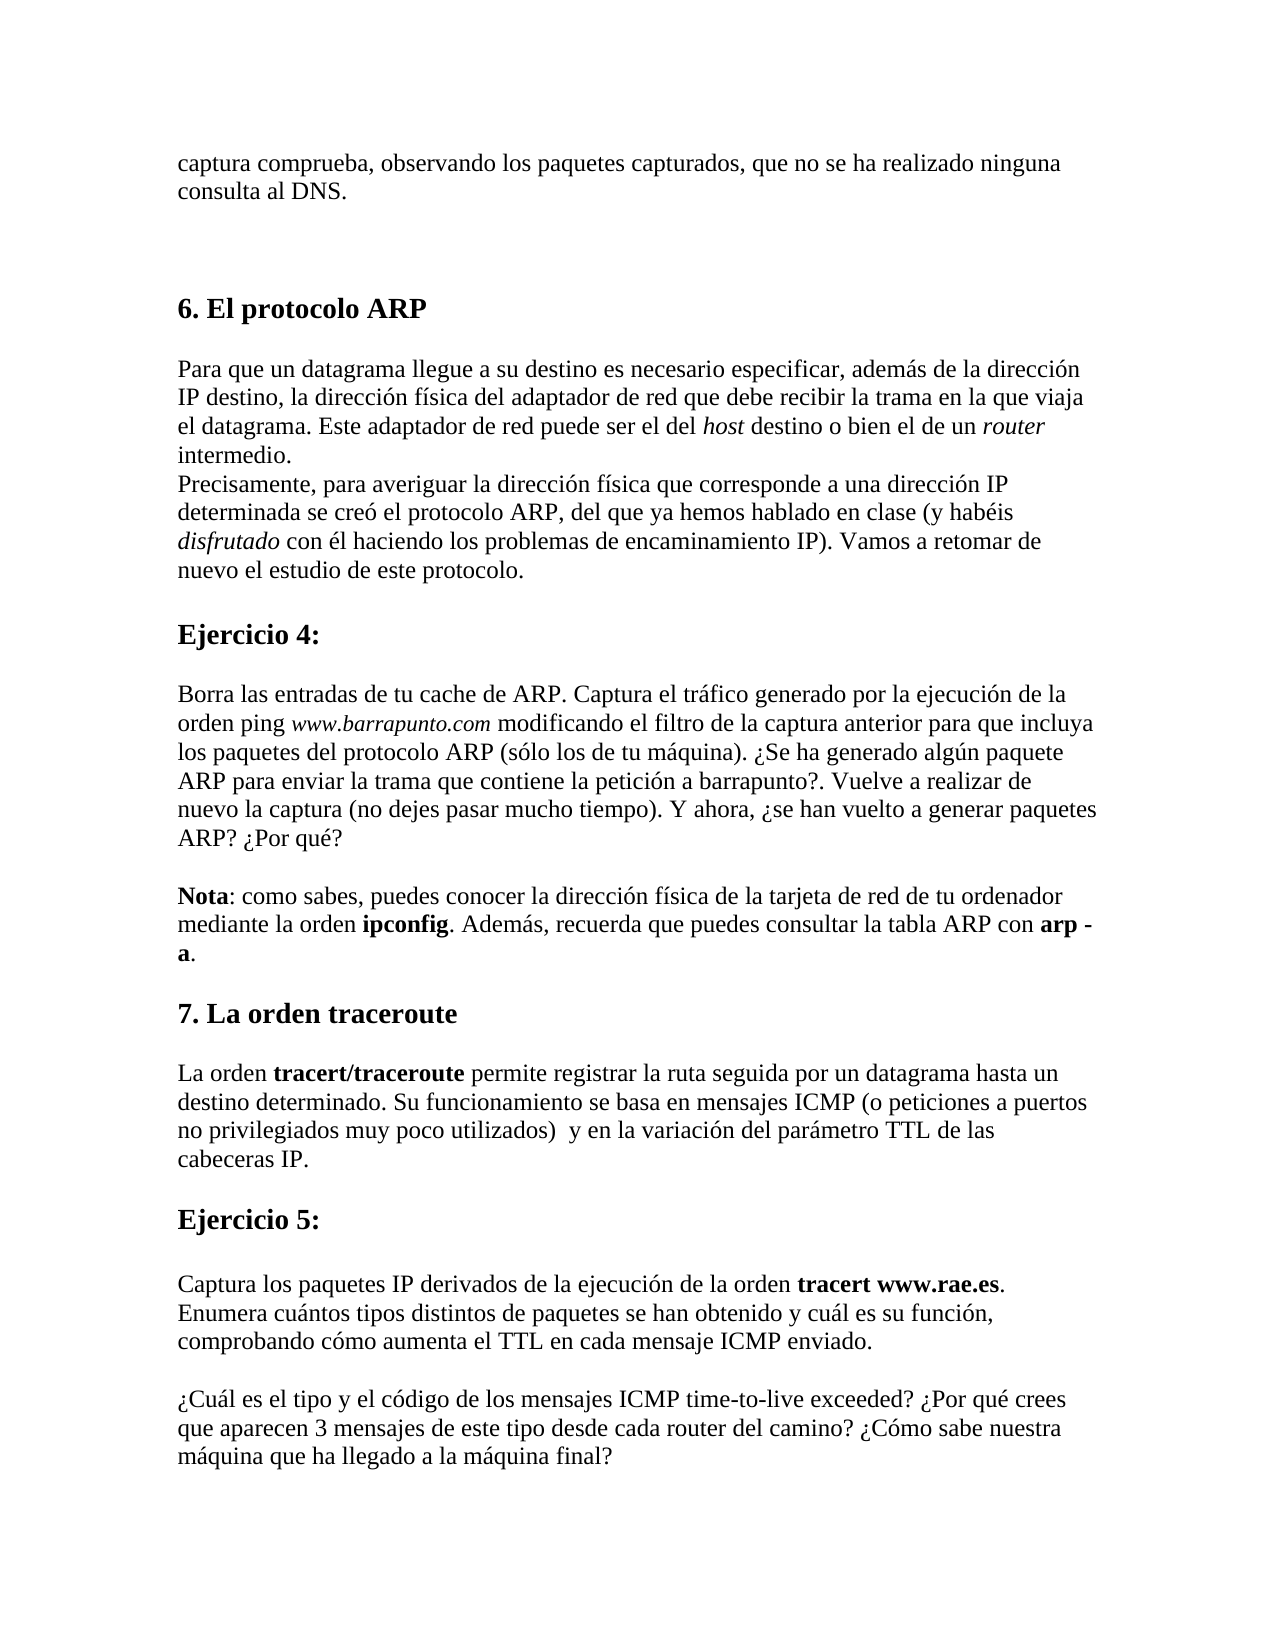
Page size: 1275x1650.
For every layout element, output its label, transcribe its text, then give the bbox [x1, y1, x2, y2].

text Borra las entradas de tu cache de ARP. Captura el tráfico generado por la ejecución de la orden ping www.barrapunto.com modificando el filtro de la captura anterior para que incluya los paquetes del protocolo ARP (sólo los de tu máquina). ¿Se ha generado algún paquete ARP para enviar la trama que contiene la petición a barrapunto?. Vuelve a realizar de nuevo la captura (no dejes pasar mucho tiempo). Y ahora, ¿se han vuelto a generar paquetes ARP? ¿Por qué? [177, 679, 1098, 852]
text Ejercicio 5: [177, 1202, 1098, 1235]
text Captura los paquetes IP derivados de la ejecución de la orden tracert www.rae.es. Enumera cuántos tipos distintos de paquetes se han obtenido y cuál es su función, comprobando cómo aumenta el TTL en cada mensaje ICMP enviado. [177, 1269, 1098, 1355]
text Precisamente, para averiguar la dirección física que corresponde a una dirección IP determinada se creó el protocolo ARP, del que ya hemos hablado en clase (y habéis disfrutado con él haciendo los problemas de encaminamiento IP). Vamos a retomar de nuevo el estudio de este protocolo. [177, 469, 1098, 584]
text La orden tracert/traceroute permite registrar la ruta seguida por un datagrama hasta un destino determinado. Su funcionamiento se basa en mensajes ICMP (o peticiones a puertos no privilegiados muy poco utilizados) y en la variación del parámetro TTL de las cabeceras IP. [177, 1058, 1098, 1173]
text Para que un datagrama llegue a su destino es necesario especificar, además de la dirección IP destino, la dirección física del adaptador de red que debe recibir la trama en la que viaja el datagrama. Este adaptador de red puede ser el del host destino o bien el de un router intermedio. [177, 354, 1098, 469]
text captura comprueba, observando los paquetes capturados, que no se ha realizado ninguna consulta al DNS. [177, 148, 1098, 205]
text 7. La orden traceroute [177, 996, 1098, 1029]
text Ejercicio 4: [177, 617, 1098, 651]
text 6. El protocolo ARP [177, 291, 1098, 325]
text ¿Cuál es el tipo y el código de los mensajes ICMP time-to-live exceeded? ¿Por qué crees que aparecen 3 mensajes de este tipo desde cada router del camino? ¿Cómo sabe nuestra máquina que ha llegado a la máquina final? [177, 1384, 1098, 1470]
text Nota: como sabes, puedes conocer la dirección física de la tarjeta de red de tu ordenador mediante la orden ipconfig. Además, recuerda que puedes consultar la tabla ARP con arp -a. [177, 881, 1098, 967]
